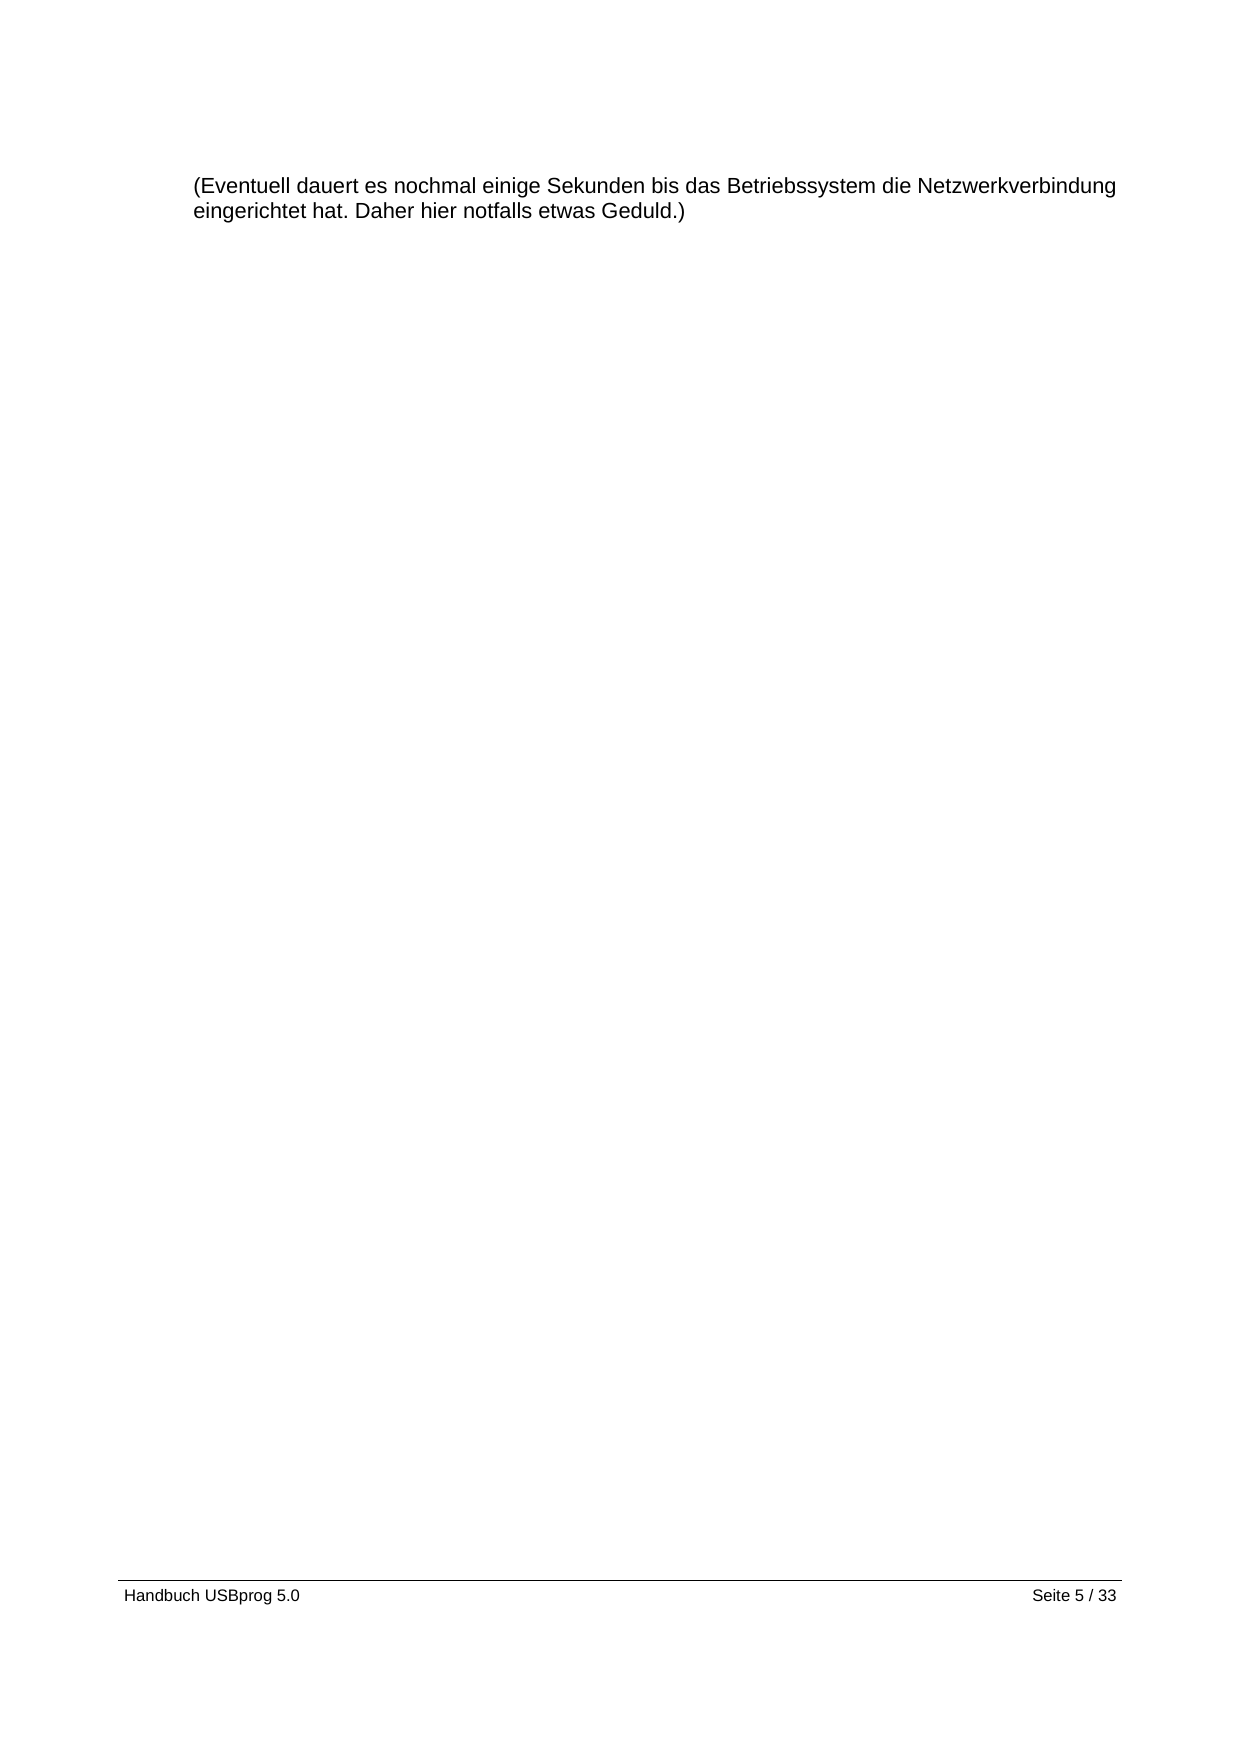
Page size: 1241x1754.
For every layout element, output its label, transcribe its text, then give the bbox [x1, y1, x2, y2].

list (Eventuell dauert es nochmal einige Sekunden bis das Betriebssystem die Netzwerkverbindung eingerichtet hat. Daher hier notfalls etwas Geduld.) [156, 173, 1122, 223]
